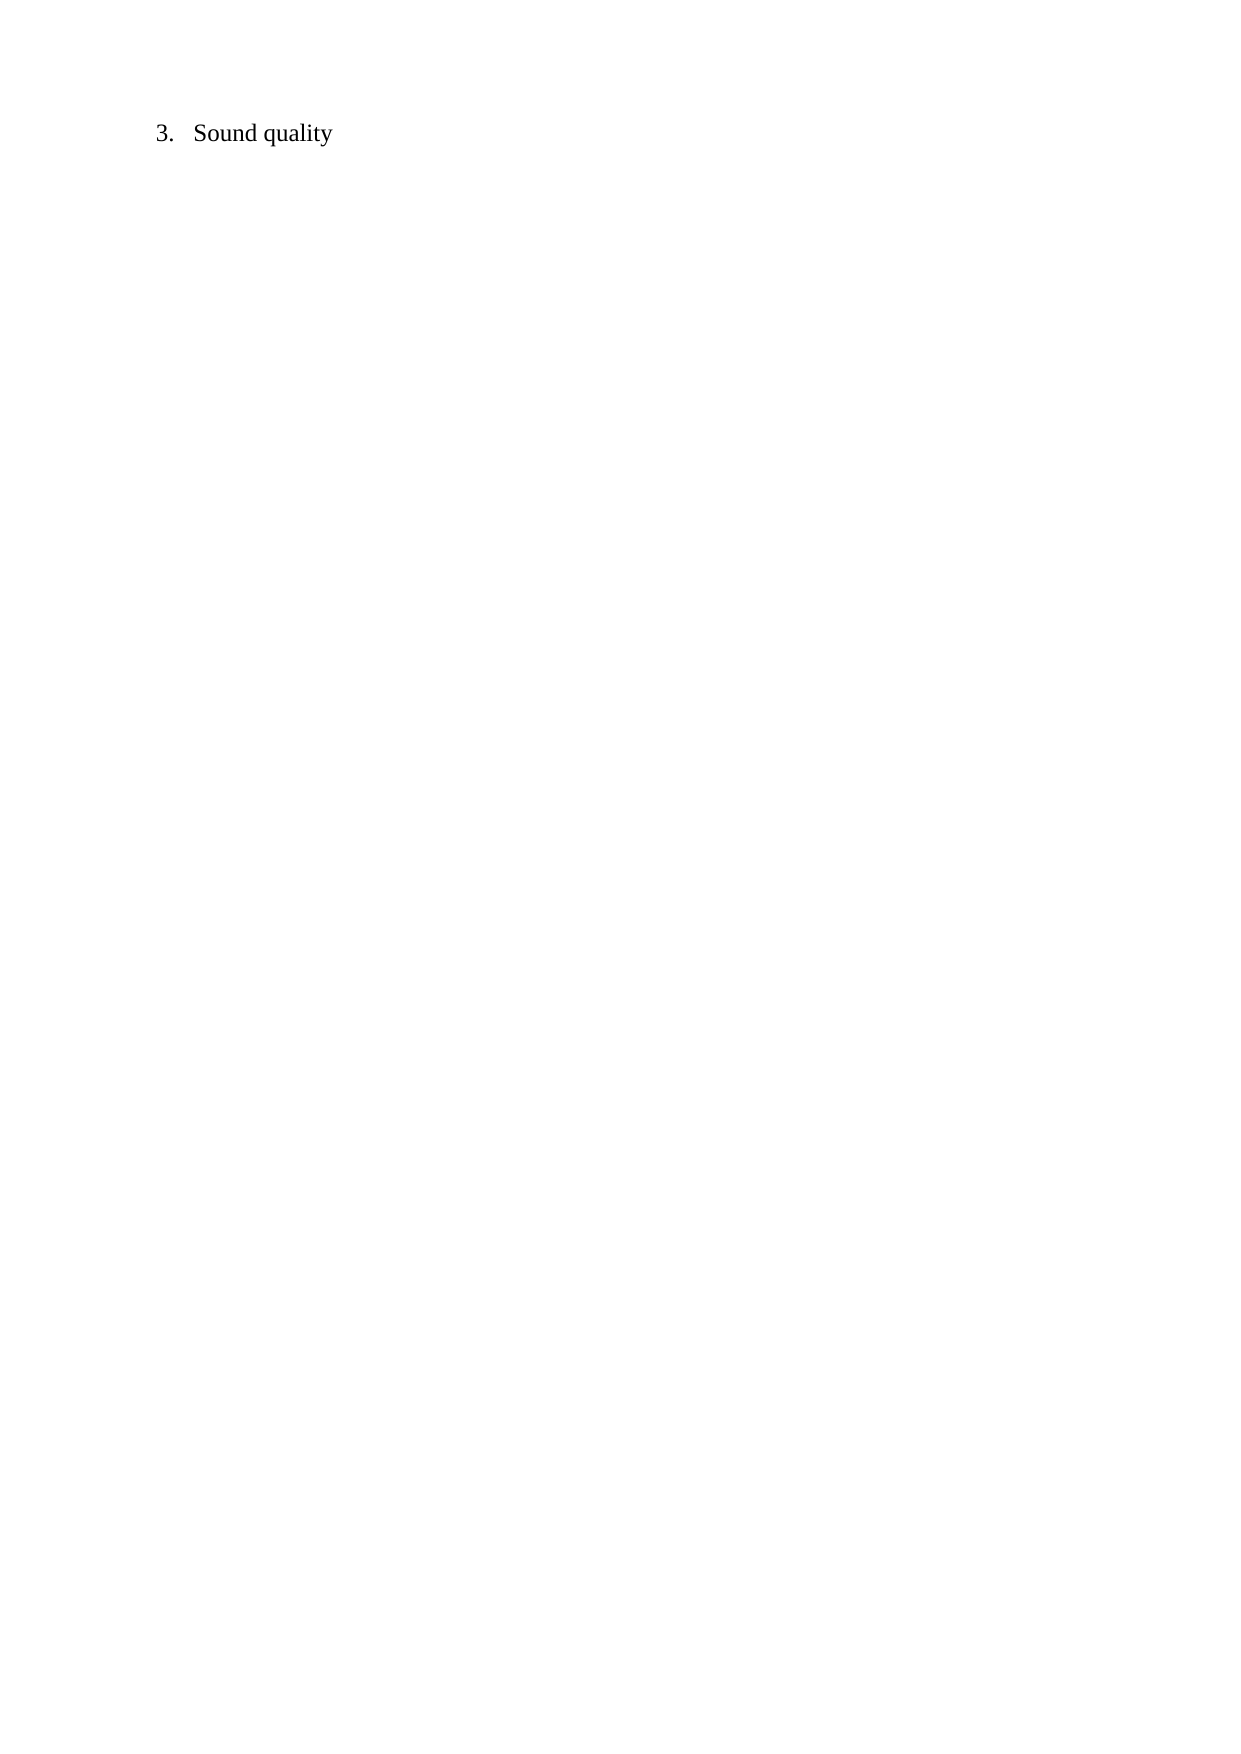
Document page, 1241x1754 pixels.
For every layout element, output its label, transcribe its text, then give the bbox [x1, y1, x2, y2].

list Sound quality [156, 118, 1122, 147]
